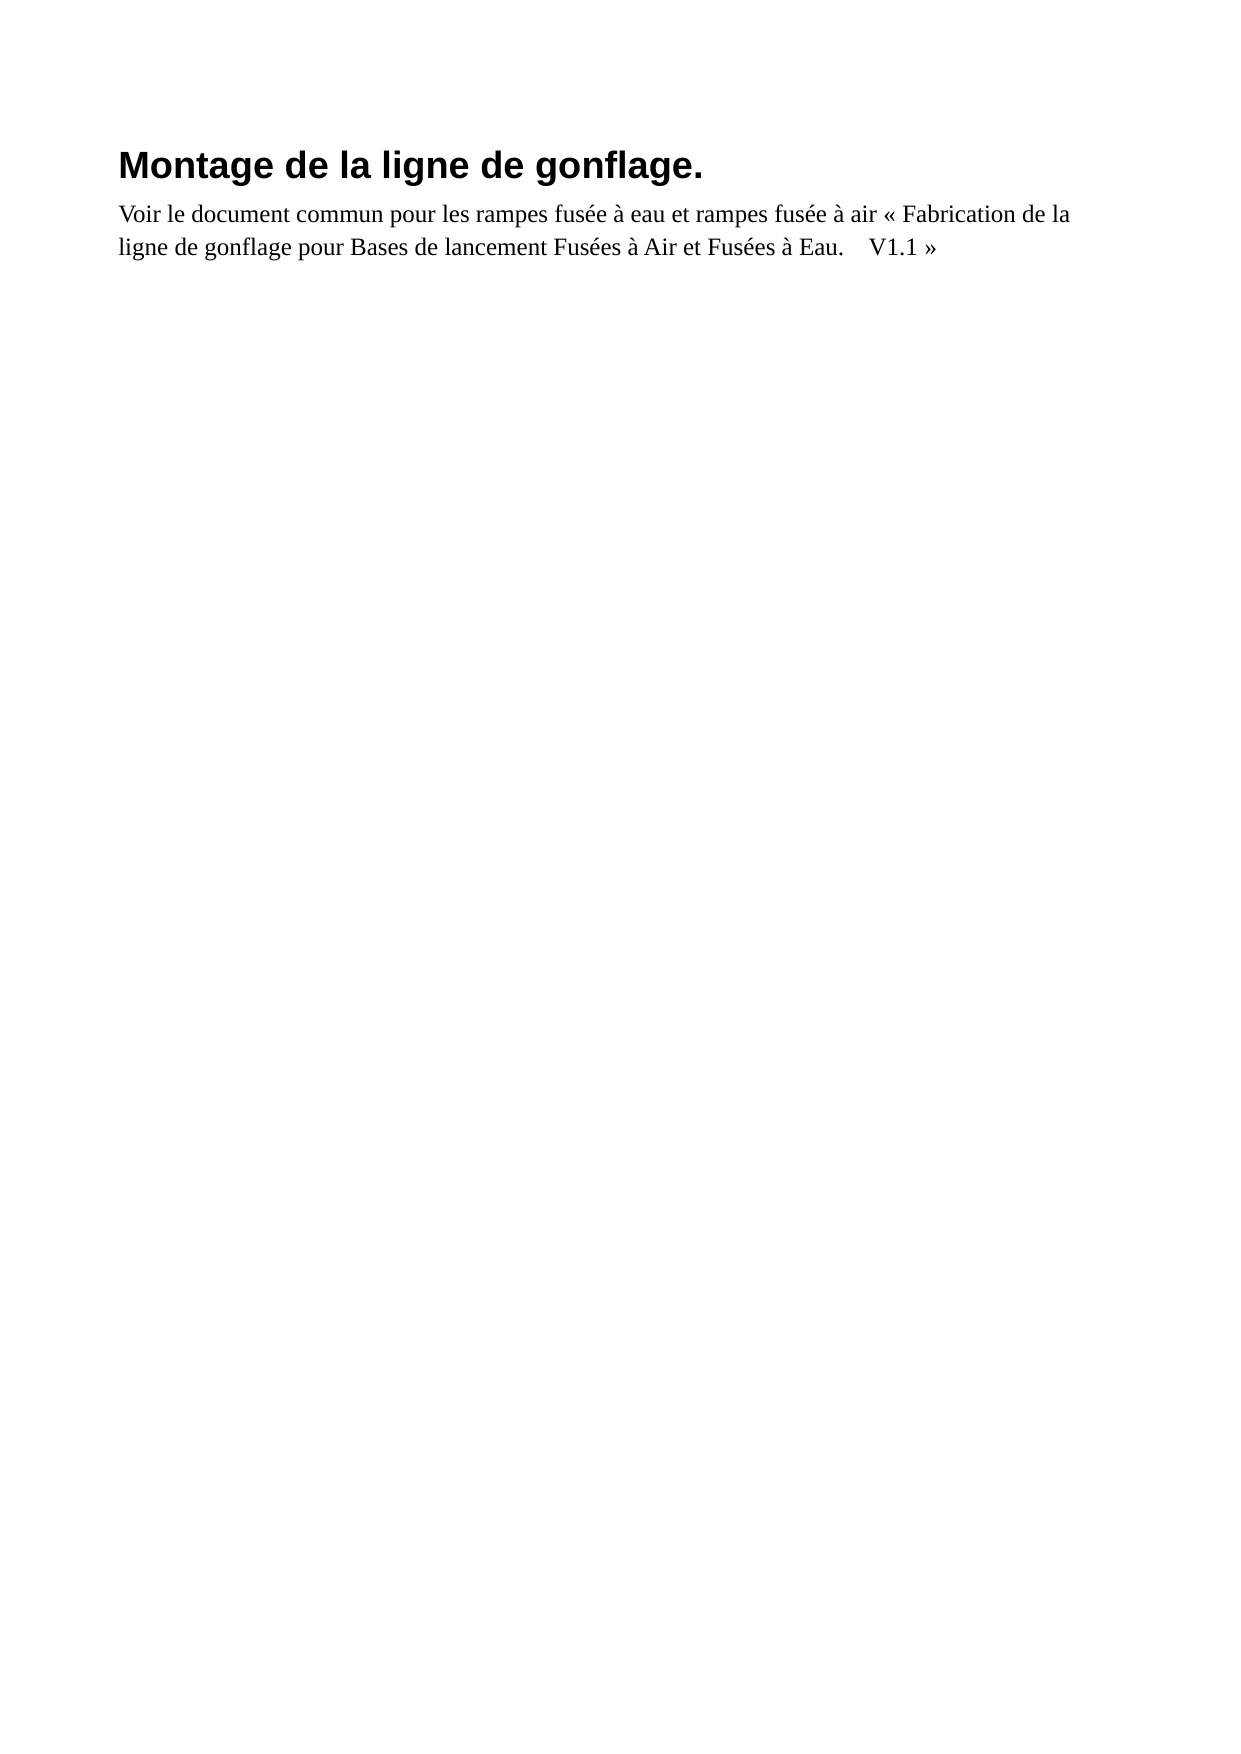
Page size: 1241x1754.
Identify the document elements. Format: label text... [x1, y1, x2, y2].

subtitle Montage de la ligne de gonflage. [118, 143, 1122, 187]
text Voir le document commun pour les rampes fusée à eau et rampes fusée à air « Fabrication de la ligne de gonflage pour Bases de lancement Fusées à Air et Fusées à Eau. V1.1 » [118, 199, 1122, 261]
